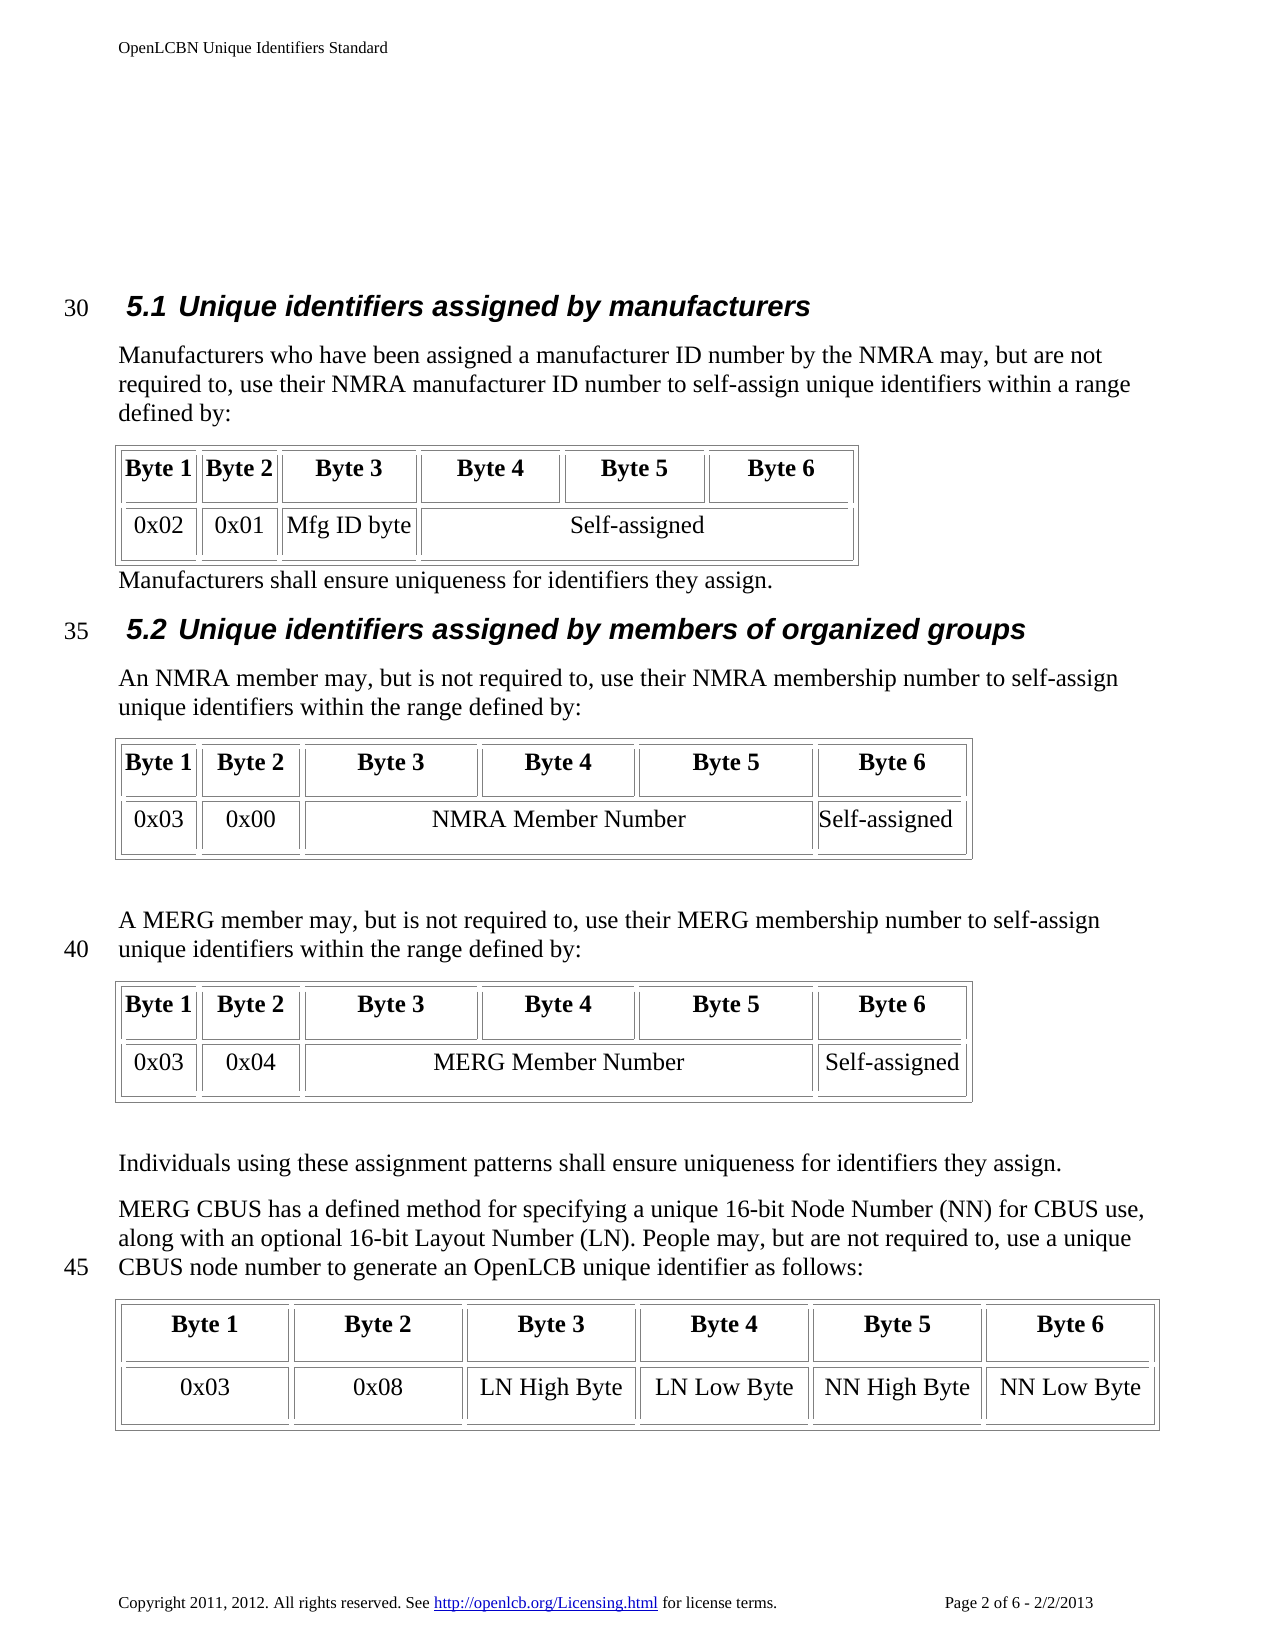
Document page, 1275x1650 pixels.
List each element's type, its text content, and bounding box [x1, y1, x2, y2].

table_header Byte 3 [464, 1300, 637, 1361]
table_cell 0x00 [199, 796, 302, 854]
table_header Byte 5 [811, 1300, 984, 1361]
table_header Byte 1 [118, 446, 199, 502]
table_header Byte 2 [199, 446, 279, 502]
table_cell 0x03 [118, 796, 199, 854]
table_header Byte 4 [479, 982, 637, 1038]
table_header Byte 5 [562, 446, 706, 502]
table_header Byte 2 [291, 1300, 464, 1361]
table_header Byte 6 [815, 982, 969, 1038]
table_cell 0x01 [199, 502, 279, 560]
table_header Byte 4 [418, 446, 562, 502]
table_cell LN Low Byte [638, 1361, 811, 1424]
table_header Byte 4 [638, 1300, 811, 1361]
table_cell LN High Byte [464, 1361, 637, 1424]
table_header Byte 1 [118, 1300, 291, 1361]
subtitle Unique identifiers assigned by manufacturers [118, 289, 1157, 323]
table_header Byte 2 [199, 739, 302, 796]
table_header Byte 1 [118, 739, 199, 796]
text Manufacturers shall ensure uniqueness for identifiers they assign. [118, 565, 1157, 594]
text An NMRA member may, but is not required to, use their NMRA membership number to self-assign unique identifiers within the range defined by: [118, 663, 1157, 721]
table_cell NMRA Member Number [302, 796, 815, 854]
table_header Byte 5 [637, 739, 815, 796]
table_header Byte 1 [118, 982, 199, 1038]
table_header Byte 2 [199, 982, 302, 1038]
subtitle Unique identifiers assigned by members of organized groups [118, 612, 1157, 645]
table_cell Self-assigned [418, 502, 856, 560]
table_header Byte 6 [984, 1300, 1157, 1361]
table_header Byte 4 [479, 739, 637, 796]
table_cell 0x08 [291, 1361, 464, 1424]
table_cell Self-assigned [815, 1039, 969, 1096]
table_header Byte 6 [706, 446, 856, 502]
table_cell 0x04 [199, 1039, 302, 1096]
text A MERG member may, but is not required to, use their MERG membership number to self-assign unique identifiers within the range defined by: [118, 906, 1157, 963]
table_cell 0x03 [118, 1039, 199, 1096]
table_cell Self-assigned [815, 796, 969, 854]
table_header Byte 6 [815, 739, 969, 796]
table_header Byte 3 [302, 982, 479, 1038]
table_cell NN Low Byte [984, 1361, 1157, 1424]
table_header Byte 3 [302, 739, 479, 796]
text MERG CBUS has a defined method for specifying a unique 16-bit Node Number (NN) for CBUS use, along with an optional 16-bit Layout Number (LN). People may, but are not required to, use a unique CBUS node number to generate an OpenLCB unique identifier as follows: [118, 1194, 1157, 1281]
text Individuals using these assignment patterns shall ensure uniqueness for identifiers they assign. [118, 1148, 1157, 1177]
table_header Byte 5 [637, 982, 815, 1038]
table_cell 0x03 [118, 1361, 291, 1424]
table_cell Mfg ID byte [280, 502, 418, 560]
table_cell 0x02 [118, 502, 199, 560]
table_cell MERG Member Number [302, 1039, 815, 1096]
text Manufacturers who have been assigned a manufacturer ID number by the NMRA may, but are not required to, use their NMRA manufacturer ID number to self-assign unique identifiers within a range defined by: [118, 341, 1157, 427]
table_header Byte 3 [280, 446, 418, 502]
table_cell NN High Byte [811, 1361, 984, 1424]
